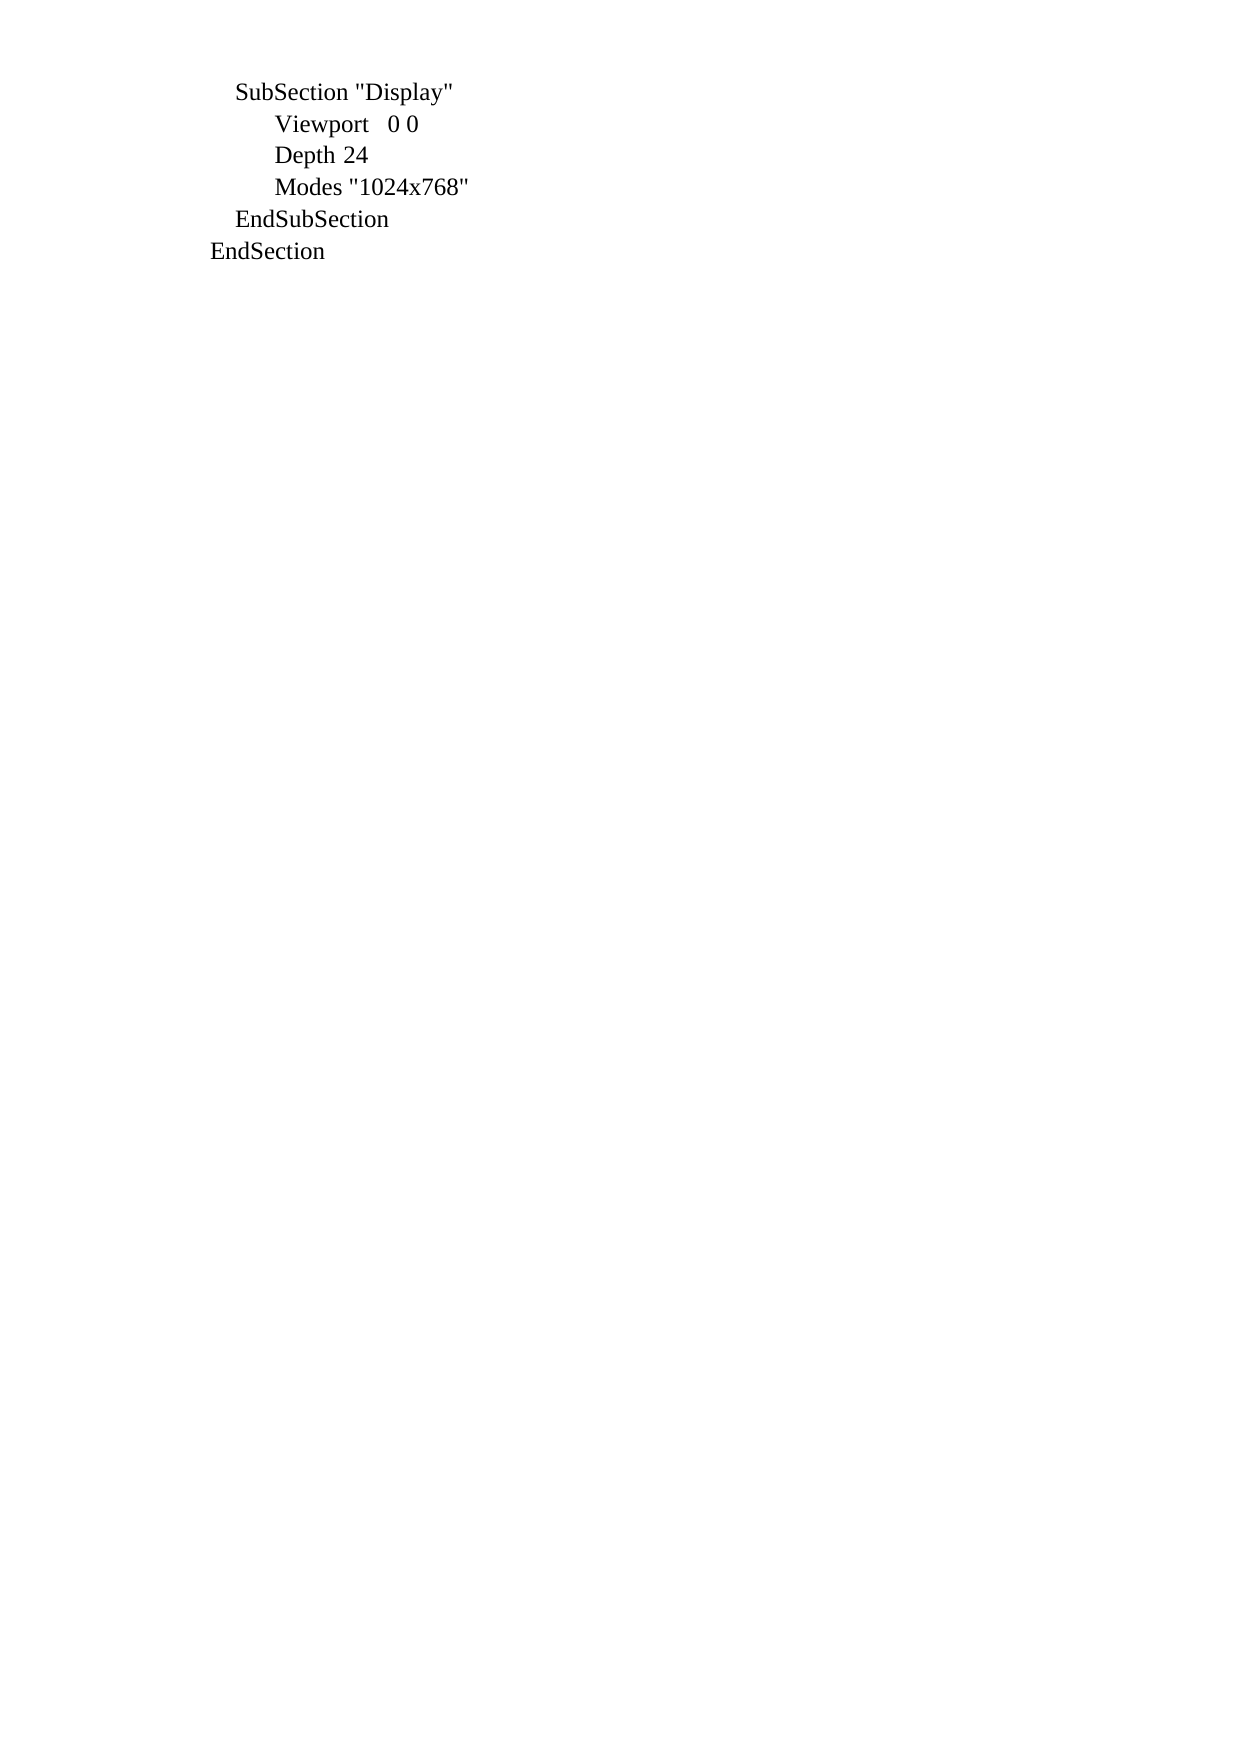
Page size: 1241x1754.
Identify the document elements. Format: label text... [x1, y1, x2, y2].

text Viewport 0 0 [118, 110, 1122, 138]
text EndSection [118, 237, 1122, 265]
text SubSection "Display" [118, 78, 1122, 106]
text Depth 24 [118, 142, 1122, 169]
text Modes "1024x768" [118, 173, 1122, 201]
text EndSubSection [118, 205, 1122, 233]
